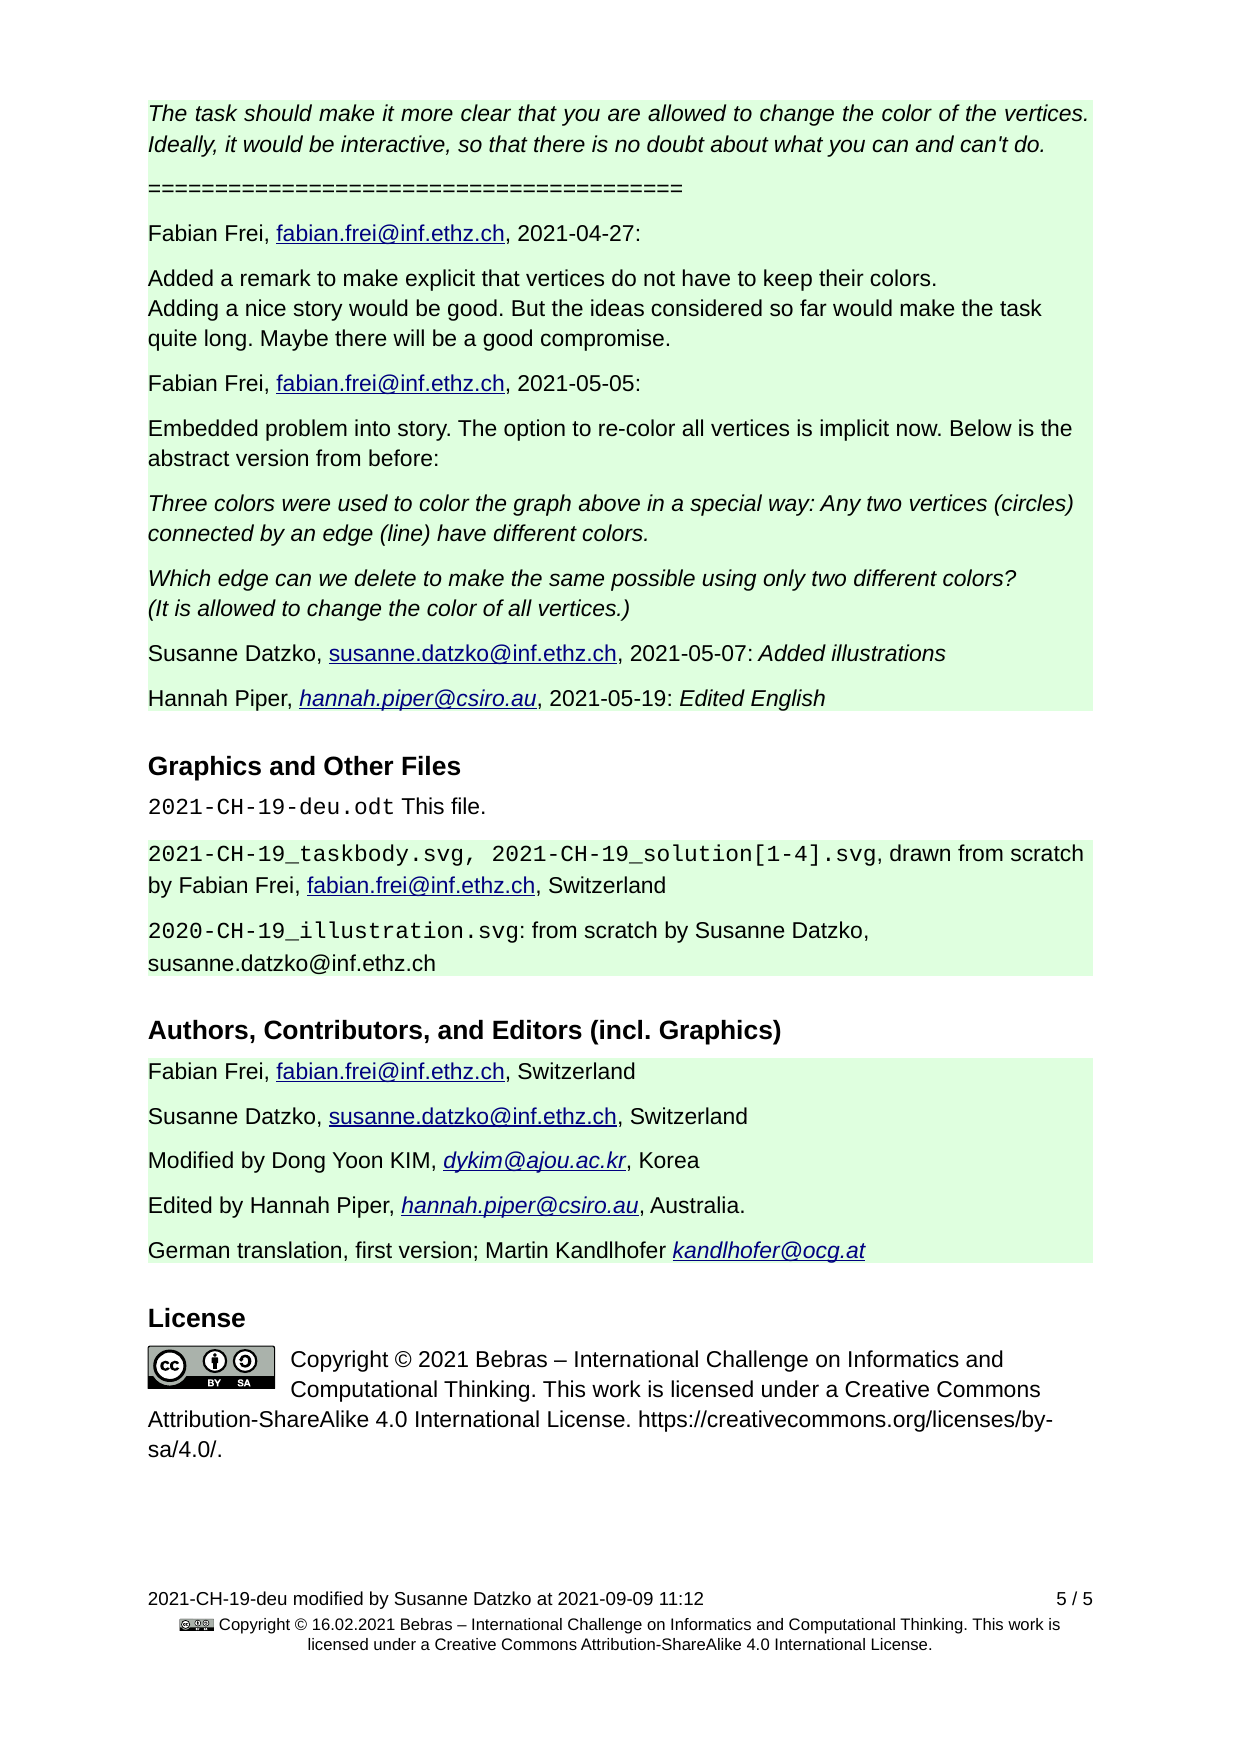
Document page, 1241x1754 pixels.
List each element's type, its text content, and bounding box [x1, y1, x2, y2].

text Edited by Hannah Piper, hannah.piper@csiro.au, Australia. [148, 1192, 1093, 1219]
text Susanne Datzko, susanne.datzko@inf.ethz.ch, 2021-05-07: Added illustrations [148, 640, 1093, 666]
text Fabian Frei, fabian.frei@inf.ethz.ch, 2021-05-05: [148, 370, 1093, 397]
text Embedded problem into story. The option to re-color all vertices is implicit now. Below is the abstract version from before: [148, 415, 1093, 472]
text 2020-CH-19_illustration.svg: from scratch by Susanne Datzko, susanne.datzko@inf.ethz.ch [148, 917, 1093, 976]
text Copyright © 2021 Bebras – International Challenge on Informatics and Computational Thinking. This work is licensed under a Creative Commons Attribution-ShareAlike 4.0 International License. https://creativecommons.org/licenses/by-sa/4.0/. [148, 1346, 1093, 1462]
text 2021-CH-19-deu.odt This file. [148, 793, 1093, 822]
text Modified by Dong Yoon KIM, dykim@ajou.ac.kr, Korea [148, 1147, 1093, 1174]
text Hannah Piper, hannah.piper@csiro.au, 2021-05-19: Edited English [148, 685, 1093, 711]
text 2021-CH-19_taskbody.svg, 2021-CH-19_solution[1-4].svg, drawn from scratch by Fabian Frei, fabian.frei@inf.ethz.ch, Switzerland [148, 840, 1093, 899]
text Added a remark to make explicit that vertices do not have to keep their colors. Adding a nice story would be good. But the ideas considered so far would make the task quite long. Maybe there will be a good compromise. [148, 265, 1093, 352]
text Three colors were used to color the graph above in a special way: Any two vertices (circles) connected by an edge (line) have different colors. [148, 490, 1093, 547]
subtitle Authors, Contributors, and Editors (incl. Graphics) [148, 1015, 1093, 1045]
text German translation, first version; Martin Kandlhofer kandlhofer@ocg.at [148, 1237, 1093, 1263]
text Which edge can we delete to make the same possible using only two different colors? (It is allowed to change the color of all vertices.) [148, 565, 1093, 622]
text Fabian Frei, fabian.frei@inf.ethz.ch, Switzerland [148, 1058, 1093, 1084]
subtitle License [148, 1303, 1093, 1333]
text The task should make it more clear that you are allowed to change the color of the vertices. Ideally, it would be interactive, so that there is no doubt about what you can and can't do. [148, 100, 1093, 157]
text Susanne Datzko, susanne.datzko@inf.ethz.ch, Switzerland [148, 1103, 1093, 1129]
subtitle Graphics and Other Files [148, 750, 1093, 781]
text ======================================== [148, 175, 1093, 202]
text Fabian Frei, fabian.frei@inf.ethz.ch, 2021-04-27: [148, 220, 1093, 247]
